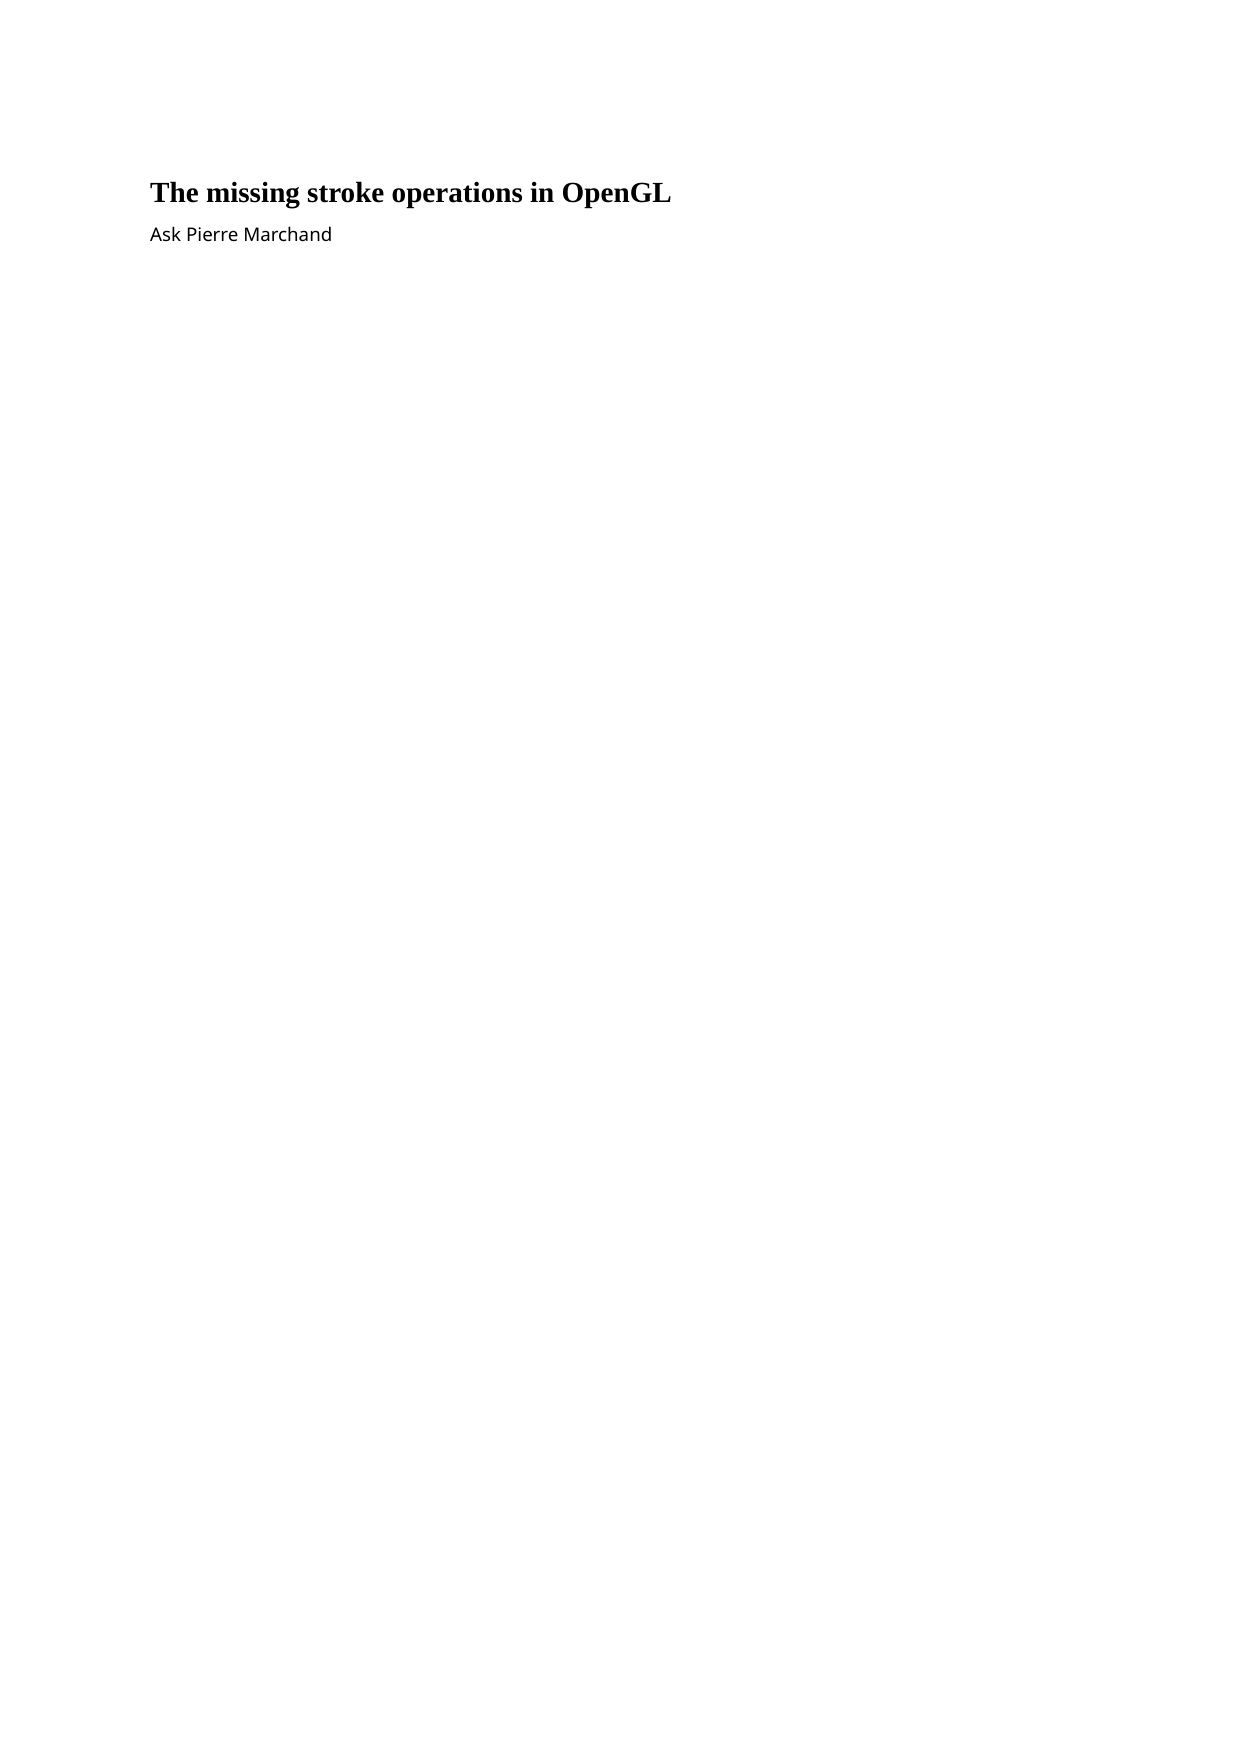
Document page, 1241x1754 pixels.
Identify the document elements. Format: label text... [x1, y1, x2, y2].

subtitle The missing stroke operations in OpenGL [150, 175, 1091, 208]
text Ask Pierre Marchand [150, 221, 1091, 247]
